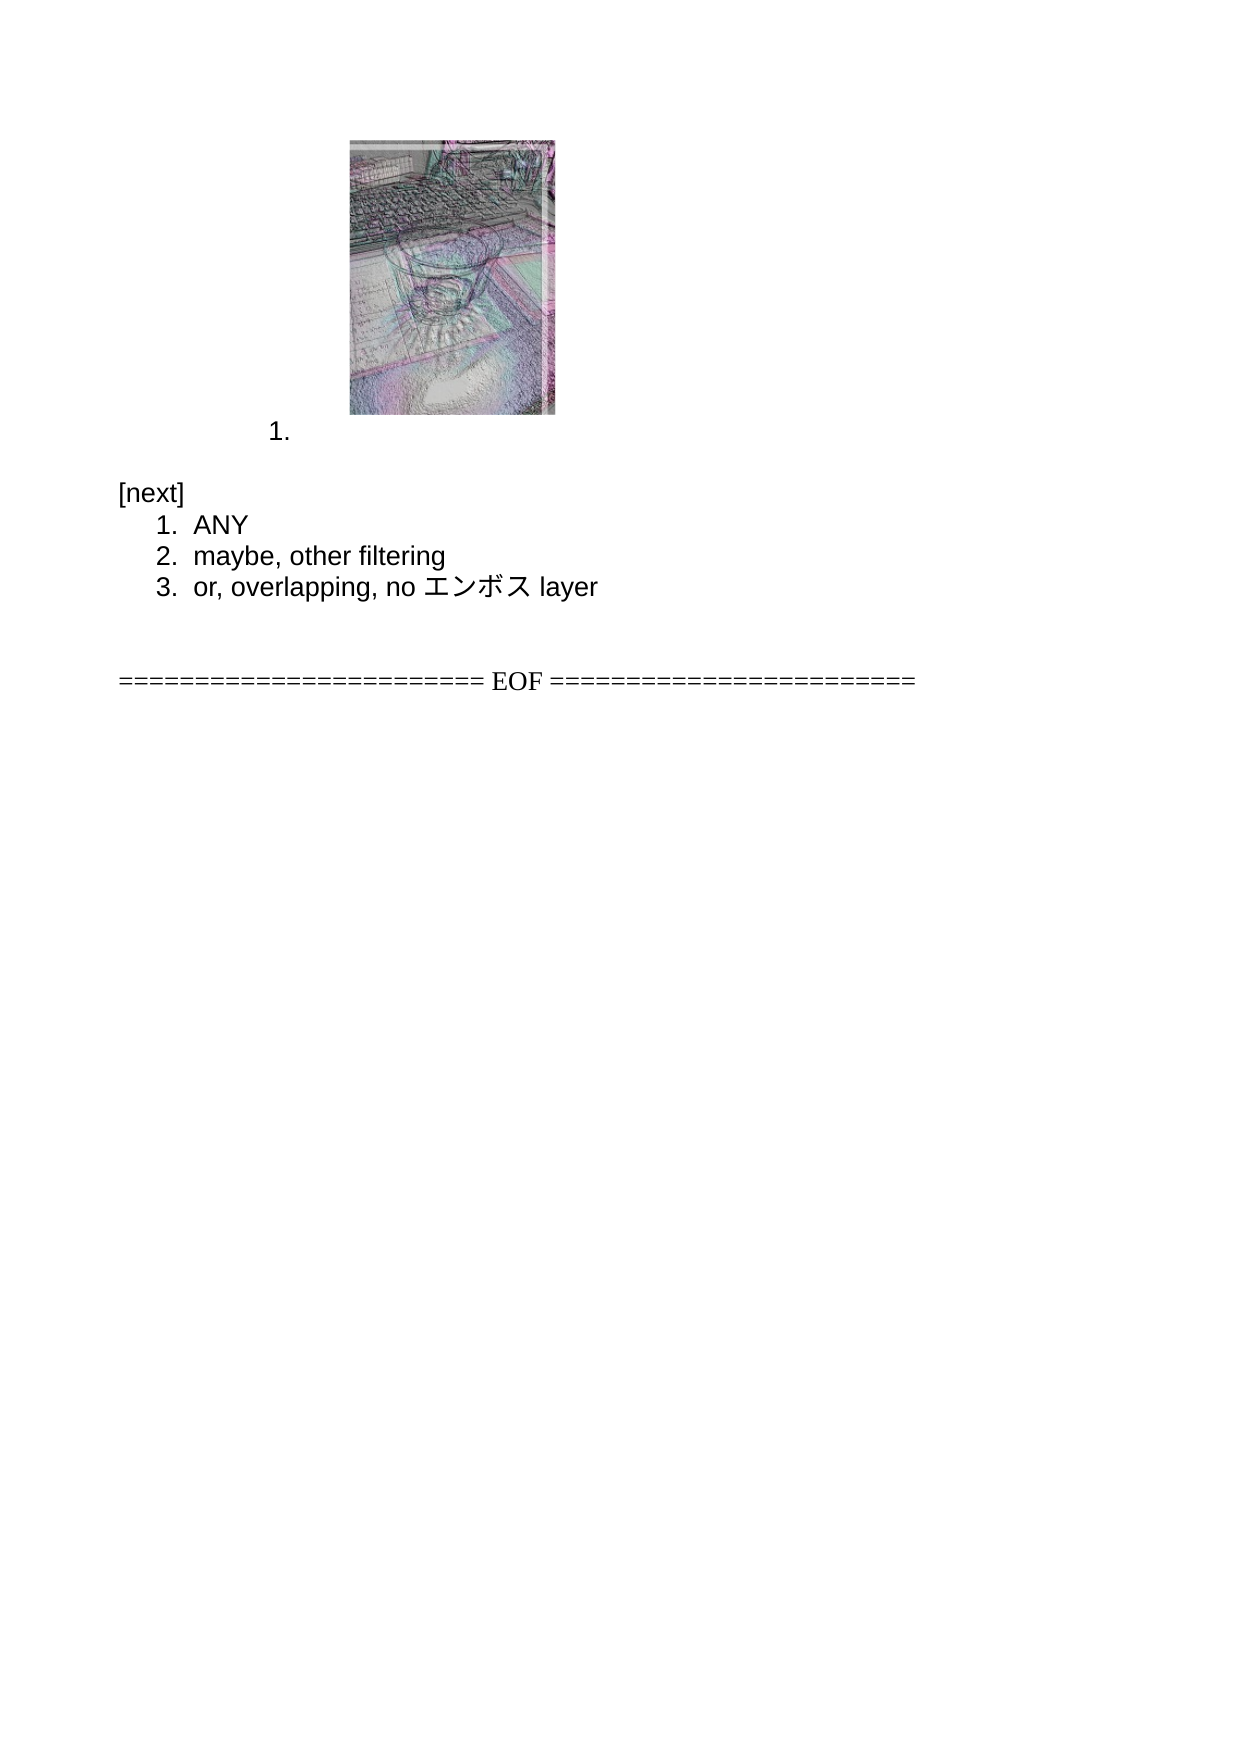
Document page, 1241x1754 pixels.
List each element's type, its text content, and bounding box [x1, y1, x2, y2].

text [next] [118, 477, 1122, 509]
text ======================== EOF ======================== [118, 665, 1122, 696]
list ANY [156, 509, 1122, 540]
list or, overlapping, no エンボス layer [156, 571, 1122, 602]
picture [349, 140, 556, 415]
list maybe, other filtering [156, 540, 1122, 571]
